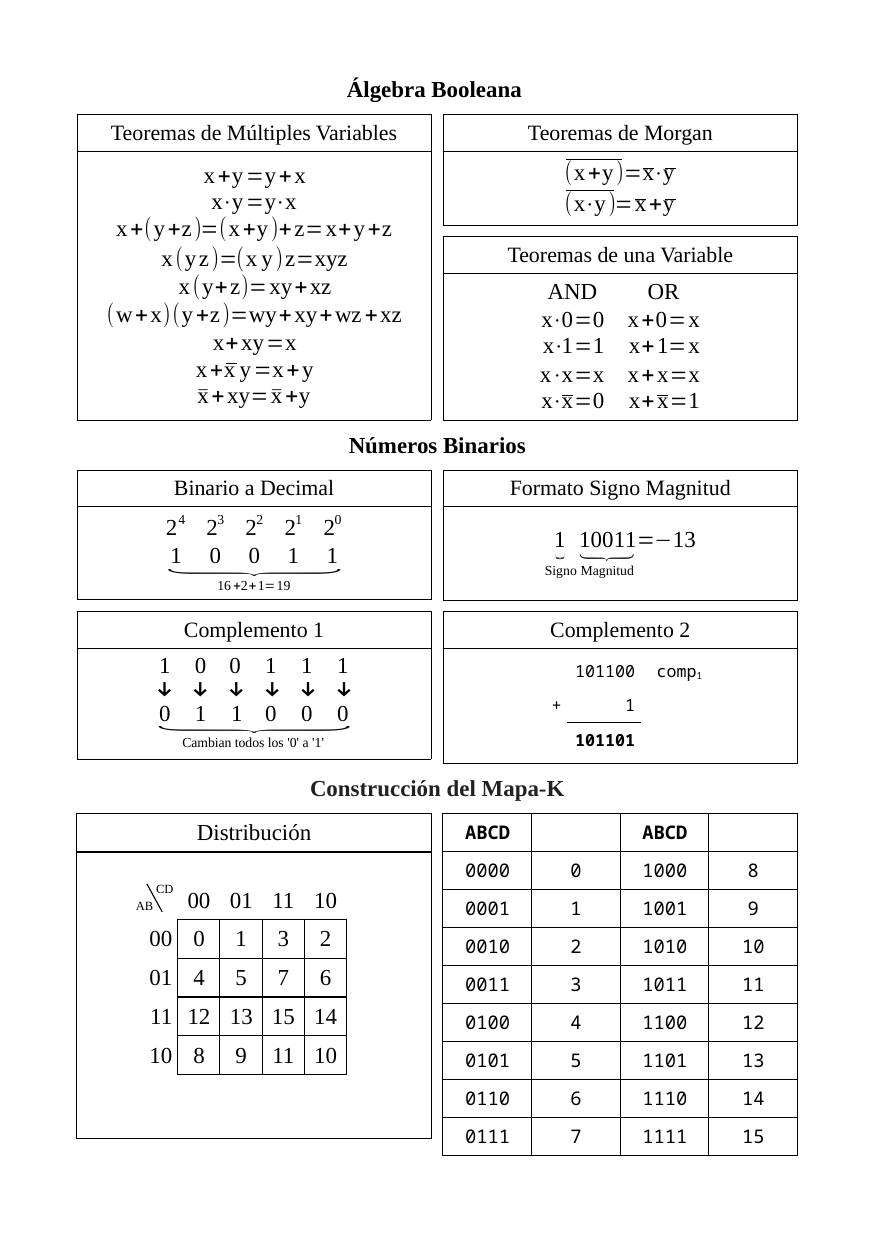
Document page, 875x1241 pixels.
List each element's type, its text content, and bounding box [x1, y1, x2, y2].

table_cell 6 [305, 959, 346, 996]
table_cell 13 [709, 1042, 797, 1079]
table_cell 1111 [621, 1118, 708, 1155]
table_cell 0111 [443, 1118, 531, 1155]
table_cell [77, 853, 431, 1138]
table_cell 12 [709, 1004, 797, 1041]
table_header [346, 877, 390, 919]
table_cell [346, 1074, 390, 1113]
table_cell 1011 [621, 966, 708, 1003]
table_cell 1 [567, 688, 641, 722]
table_cell 0000 [443, 852, 531, 889]
table_cell 0010 [443, 928, 531, 965]
table_cell 1100 [621, 1004, 708, 1041]
table_cell 0 [532, 852, 620, 889]
table_cell [347, 919, 390, 958]
table_cell 5 [532, 1042, 620, 1079]
table_cell + [497, 688, 567, 722]
table_cell 8 [709, 852, 797, 889]
table_cell [304, 1075, 346, 1113]
table_cell 10 [709, 928, 797, 965]
table_cell [71, 109, 437, 426]
table_cell 0100 [443, 1004, 531, 1041]
table_cell 6 [532, 1080, 620, 1117]
table_cell [444, 274, 797, 419]
table_cell 3 [263, 920, 304, 958]
table_header [112, 877, 178, 919]
table_cell [444, 152, 797, 225]
table_header Formato Signo Magnitud [444, 471, 797, 506]
table_cell 1 [220, 920, 262, 958]
table_cell 01 [112, 958, 177, 996]
table_cell [78, 152, 431, 420]
table_cell 10 [112, 1035, 177, 1074]
table_cell 1010 [621, 928, 708, 965]
table_header Construcción del Mapa-K [71, 769, 803, 807]
table_header [709, 814, 797, 851]
table_header 10 [304, 877, 346, 919]
table_cell 14 [305, 998, 346, 1035]
table_cell 1110 [621, 1080, 708, 1117]
table_cell 0001 [443, 890, 531, 927]
table_cell [78, 507, 431, 599]
table_cell 11 [709, 966, 797, 1003]
table_cell 0011 [443, 966, 531, 1003]
table_cell 3 [532, 966, 620, 1003]
table_header Complemento 2 [444, 612, 797, 648]
table_cell 4 [178, 959, 219, 996]
table_cell [220, 1075, 262, 1113]
table_cell [437, 231, 803, 426]
table_cell 11 [263, 1036, 304, 1074]
table_cell [347, 1035, 390, 1074]
table_cell 0101 [443, 1042, 531, 1079]
table_cell [71, 464, 437, 605]
table_cell 1001 [621, 890, 708, 927]
table_header Teoremas de Morgan [444, 115, 797, 151]
table_cell [347, 996, 390, 1035]
table_header comp1 [641, 654, 718, 688]
table_header 01 [220, 877, 262, 919]
table_cell [641, 688, 718, 722]
table_cell [444, 649, 797, 763]
table_cell 1101 [621, 1042, 708, 1079]
table_cell 15 [263, 998, 304, 1035]
table_cell [437, 109, 803, 231]
table_cell [347, 958, 390, 996]
table_cell 8 [178, 1036, 219, 1074]
table_cell 2 [532, 928, 620, 965]
table_cell [71, 807, 437, 1162]
table_cell 5 [220, 959, 262, 996]
table_cell [444, 507, 797, 599]
table_header Álgebra Booleana [71, 71, 803, 109]
table_cell 7 [532, 1118, 620, 1155]
table_cell 101101 [567, 723, 641, 757]
table_cell 9 [709, 890, 797, 927]
table_cell [641, 722, 718, 757]
table_cell 9 [220, 1036, 262, 1074]
table_header 00 [178, 877, 220, 919]
table_cell 4 [532, 1004, 620, 1041]
table_header [497, 654, 567, 688]
table_cell 0 [178, 920, 219, 958]
table_cell [262, 1075, 304, 1113]
table_header [532, 814, 620, 851]
table_header Números Binarios [71, 426, 803, 464]
table_cell 15 [709, 1118, 797, 1155]
table_cell 13 [220, 998, 262, 1035]
table_cell 11 [112, 996, 177, 1035]
table_cell 10 [305, 1036, 346, 1074]
table_header 101100 [567, 654, 641, 688]
table_cell [178, 1075, 220, 1113]
table_cell [71, 605, 437, 769]
table_header Distribución [77, 814, 431, 851]
table_cell 2 [305, 920, 346, 958]
table_cell 7 [263, 959, 304, 996]
table_cell [78, 649, 431, 759]
table_cell 1000 [621, 852, 708, 889]
table_header ABCD [621, 814, 708, 851]
table_cell 14 [709, 1080, 797, 1117]
table_header ABCD [443, 814, 531, 851]
table_header Binario a Decimal [78, 471, 431, 506]
table_cell [437, 464, 803, 605]
table_cell [437, 605, 803, 769]
table_cell [112, 1074, 178, 1113]
table_header 11 [262, 877, 304, 919]
table_cell [437, 807, 803, 1162]
table_cell 0110 [443, 1080, 531, 1117]
table_header Complemento 1 [78, 612, 431, 648]
table_header Teoremas de Múltiples Variables [78, 115, 431, 151]
table_cell [497, 722, 567, 757]
table_header Teoremas de una Variable [444, 237, 797, 273]
table_cell 00 [112, 919, 177, 958]
table_cell 1 [532, 890, 620, 927]
table_cell 12 [178, 998, 219, 1035]
